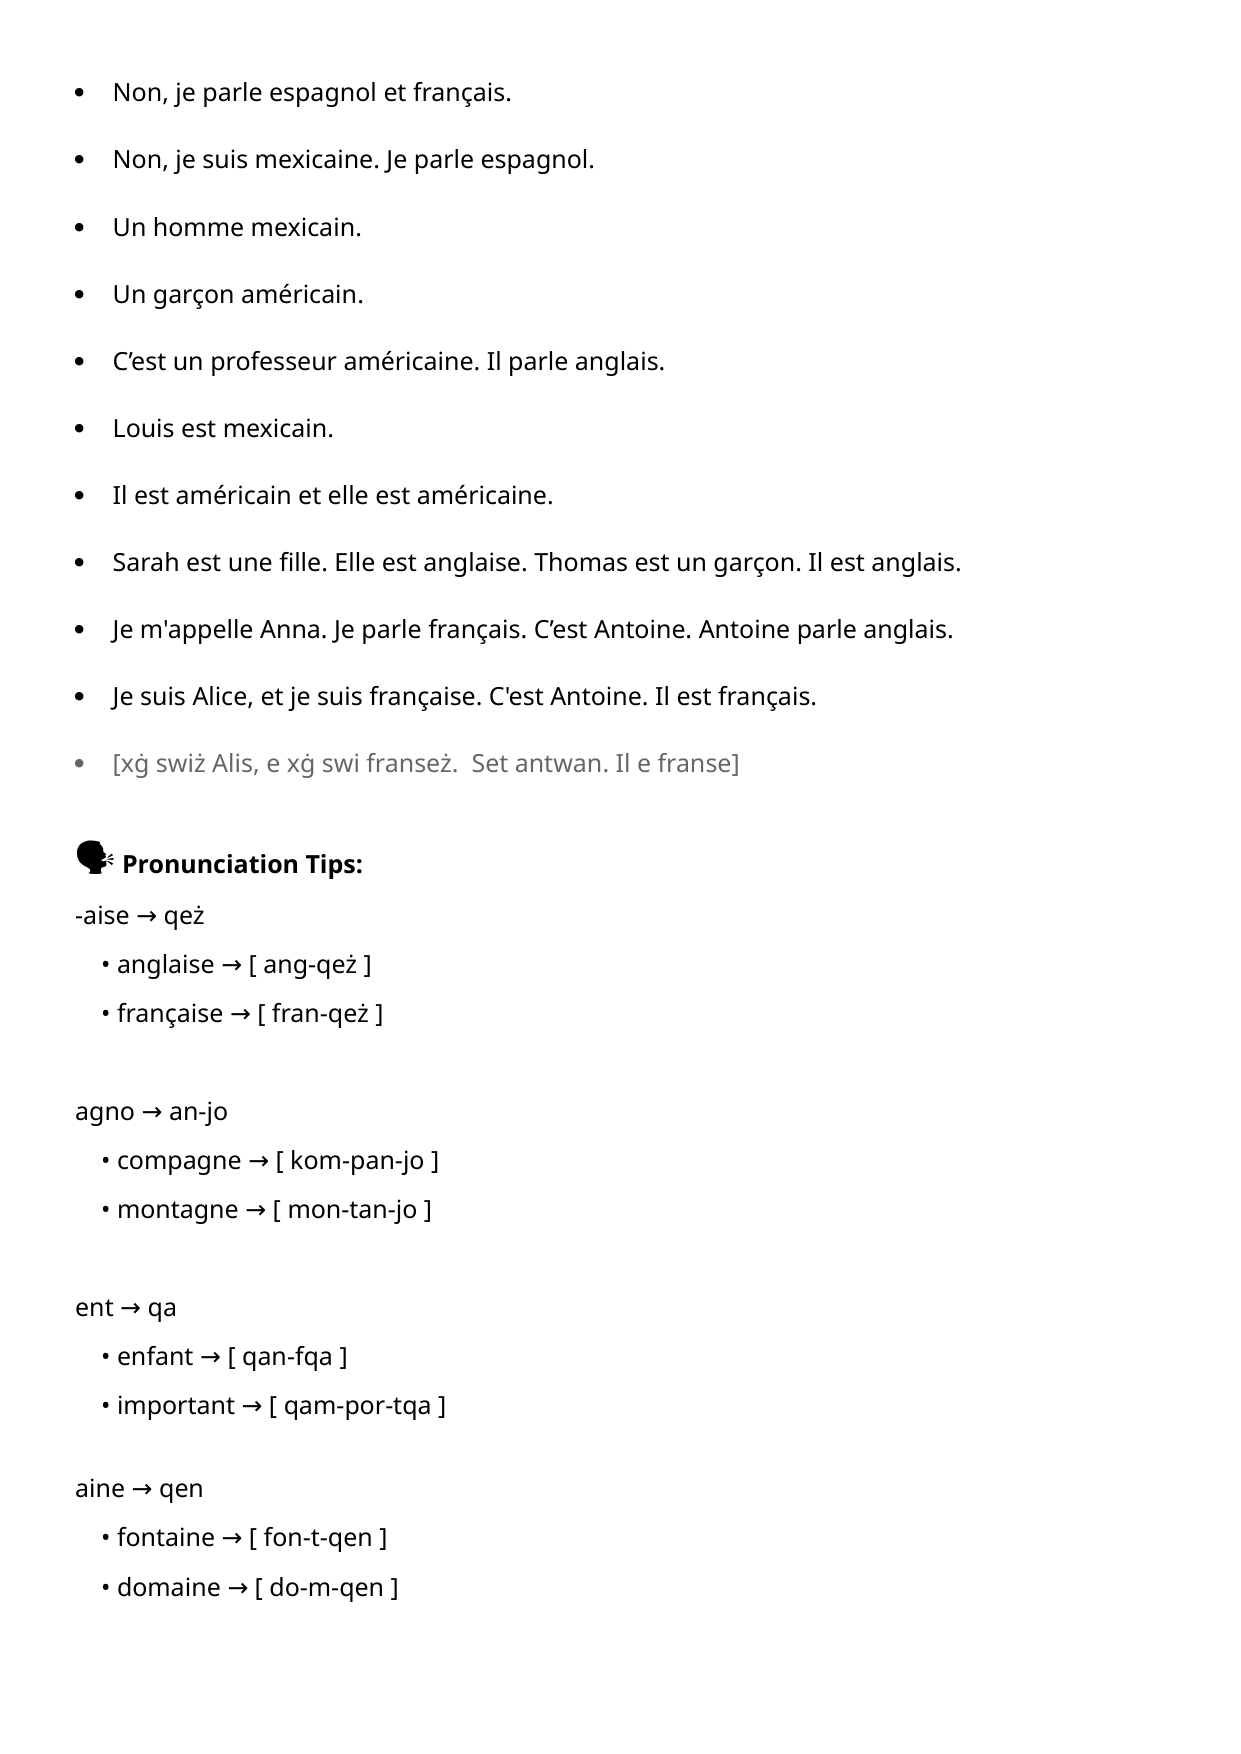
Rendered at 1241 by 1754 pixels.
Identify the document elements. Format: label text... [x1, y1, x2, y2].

list Non, je parle espagnol et français. [75, 75, 1165, 109]
text ent → qa [75, 1290, 1165, 1324]
subtitle 🗣️ Pronunciation Tips: [75, 834, 1165, 885]
text • important → [ qam-por-tqa ] [75, 1388, 1165, 1422]
list Un garçon américain. [75, 276, 1165, 310]
list Je m'appelle Anna. Je parle français. C’est Antoine. Antoine parle anglais. [75, 612, 1165, 646]
list Louis est mexicain. [75, 410, 1165, 444]
list [xġ swiż Alis, e xġ swi franseż. Set antwan. Il e franse] [75, 746, 1165, 780]
list Je suis Alice, et je suis française. C'est Antoine. Il est français. [75, 679, 1165, 713]
text aine → qen [75, 1471, 1165, 1505]
text • anglaise → [ ang-qeż ] [75, 946, 1165, 980]
text agno → an-jo [75, 1093, 1165, 1128]
text • montagne → [ mon-tan-jo ] [75, 1192, 1165, 1226]
text • française → [ fran-qeż ] [75, 995, 1165, 1029]
list Il est américain et elle est américaine. [75, 477, 1165, 512]
list Sarah est une fille. Elle est anglaise. Thomas est un garçon. Il est anglais. [75, 544, 1165, 579]
text • compagne → [ kom-pan-jo ] [75, 1143, 1165, 1177]
list Un homme mexicain. [75, 209, 1165, 243]
text • enfant → [ qan-fqa ] [75, 1339, 1165, 1373]
list C’est un professeur américaine. Il parle anglais. [75, 343, 1165, 377]
text • domaine → [ do-m-qen ] [75, 1569, 1165, 1603]
text • fontaine → [ fon-t-qen ] [75, 1520, 1165, 1554]
list Non, je suis mexicaine. Je parle espagnol. [75, 142, 1165, 176]
text -aise → qeż [75, 897, 1165, 931]
